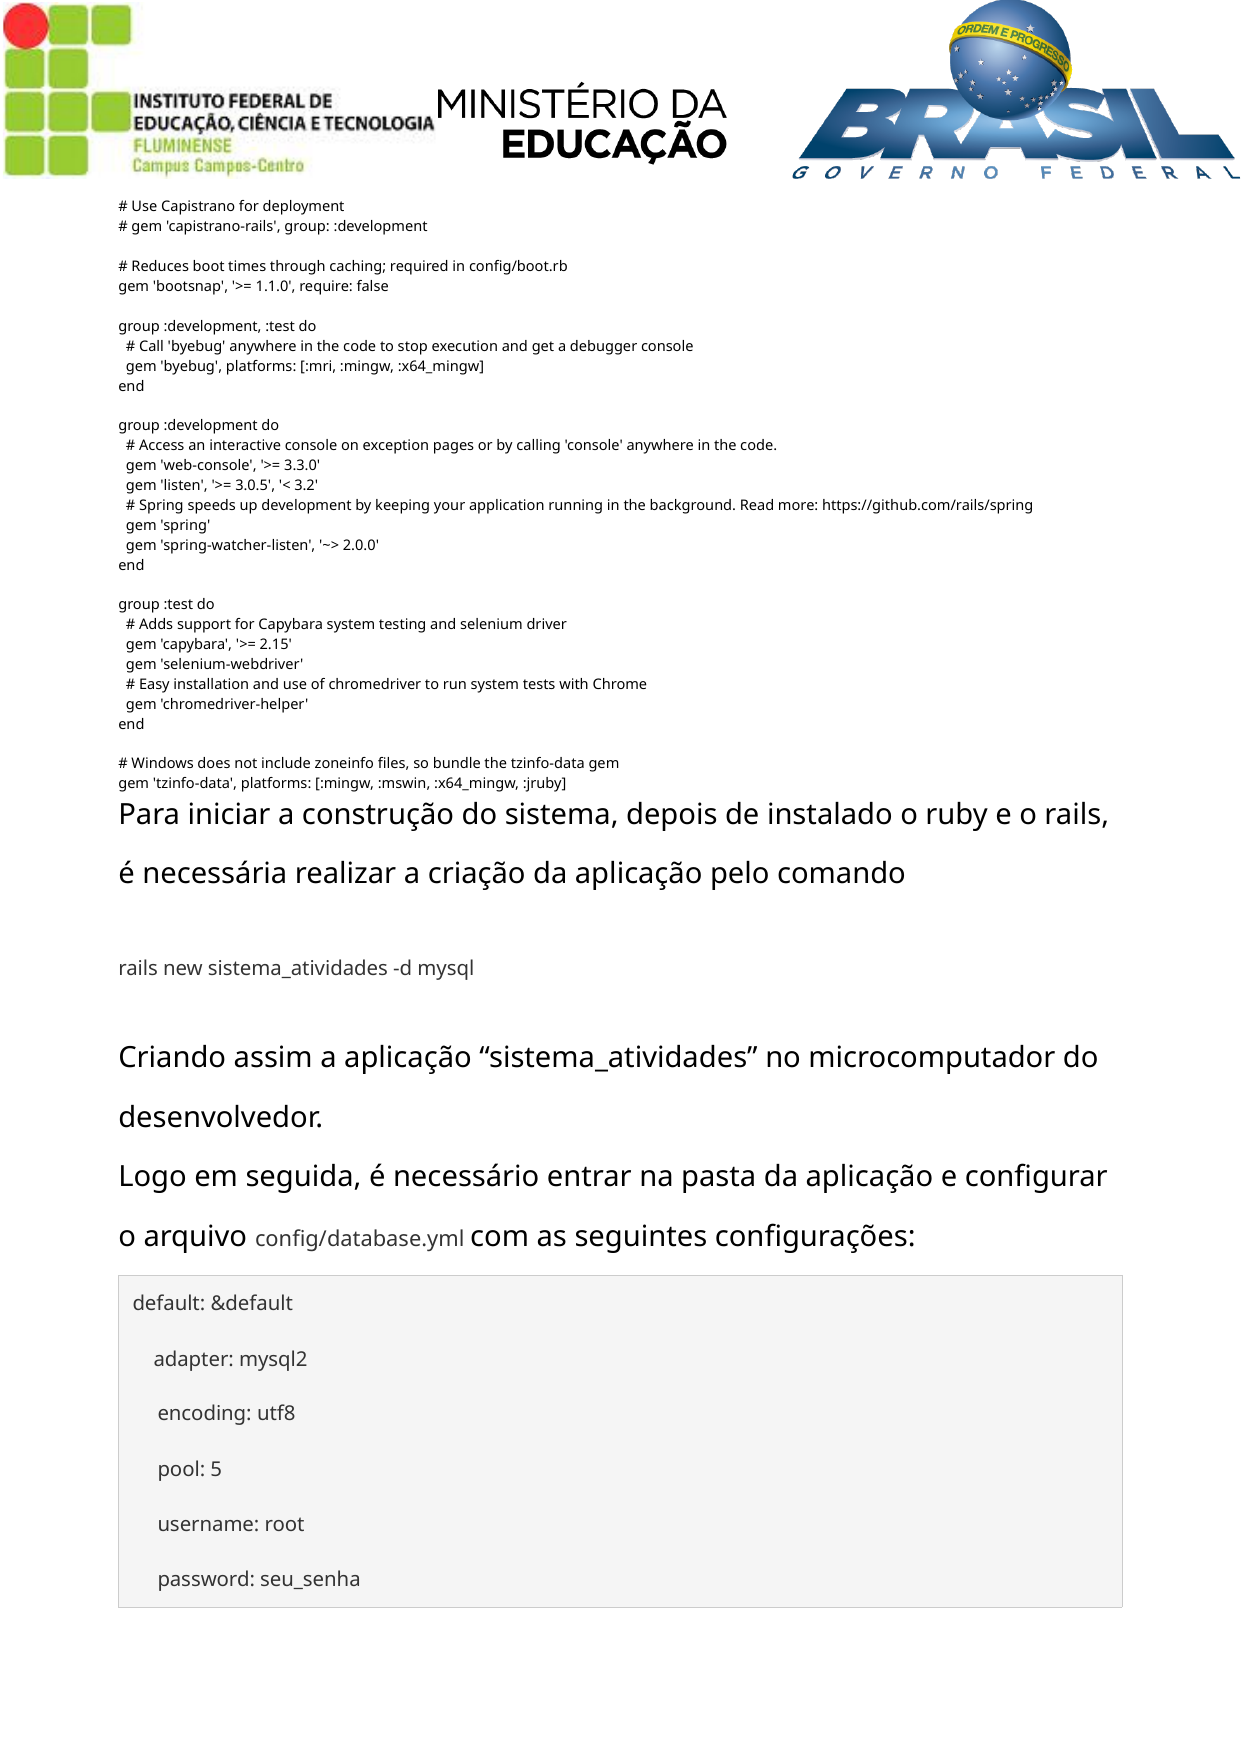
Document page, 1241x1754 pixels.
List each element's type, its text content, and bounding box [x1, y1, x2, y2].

text end [118, 713, 1122, 733]
text password: seu_senha [119, 1551, 1122, 1607]
text end [118, 375, 1122, 395]
text gem 'bootsnap', '>= 1.1.0', require: false [118, 276, 1122, 296]
text default: &default [119, 1276, 1122, 1317]
text # Easy installation and use of chromedriver to run system tests with Chrome [118, 674, 1122, 694]
text username: root [119, 1496, 1122, 1538]
text gem 'chromedriver-helper' [118, 694, 1122, 713]
text group :development, :test do [118, 316, 1122, 336]
text Criando assim a aplicação “sistema_atividades” no microcomputador do desenvolvedor. [118, 1037, 1122, 1136]
text group :test do [118, 594, 1122, 614]
text gem 'spring-watcher-listen', '~> 2.0.0' [118, 534, 1122, 554]
text gem 'spring' [118, 514, 1122, 534]
text gem 'capybara', '>= 2.15' [118, 634, 1122, 654]
text gem 'web-console', '>= 3.3.0' [118, 455, 1122, 475]
picture [2, 2, 436, 179]
text adapter: mysql2 [119, 1330, 1122, 1372]
text gem 'byebug', platforms: [:mri, :mingw, :x64_mingw] [118, 355, 1122, 375]
text pool: 5 [119, 1440, 1122, 1482]
text # Call 'byebug' anywhere in the code to stop execution and get a debugger console [118, 336, 1122, 355]
text end [118, 554, 1122, 574]
text gem 'selenium-webdriver' [118, 654, 1122, 674]
text Para iniciar a construção do sistema, depois de instalado o ruby e o rails, é necessária realizar a criação da aplicação pelo comando [118, 793, 1122, 892]
text rails new sistema_atividades -d mysql [118, 954, 1122, 981]
text group :development do [118, 415, 1122, 435]
text # Reduces boot times through caching; required in config/boot.rb [118, 256, 1122, 276]
text gem 'listen', '>= 3.0.5', '< 3.2' [118, 475, 1122, 495]
text # Use Capistrano for deployment [118, 196, 1122, 216]
text # gem 'capistrano-rails', group: :development [118, 216, 1122, 236]
text # Spring speeds up development by keeping your application running in the background. Read more: https://github.com/rails/spring [118, 495, 1122, 514]
text # Access an interactive console on exception pages or by calling 'console' anywhere in the code. [118, 435, 1122, 455]
text Logo em seguida, é necessário entrar na pasta da aplicação e configurar o arquivo config/database.yml com as seguintes configurações: [118, 1156, 1122, 1255]
text gem 'tzinfo-data', platforms: [:mingw, :mswin, :x64_mingw, :jruby] [118, 773, 1122, 793]
text # Windows does not include zoneinfo files, so bundle the tzinfo-data gem [118, 753, 1122, 773]
picture [438, 0, 1241, 179]
text # Adds support for Capybara system testing and selenium driver [118, 614, 1122, 634]
text encoding: utf8 [119, 1385, 1122, 1427]
